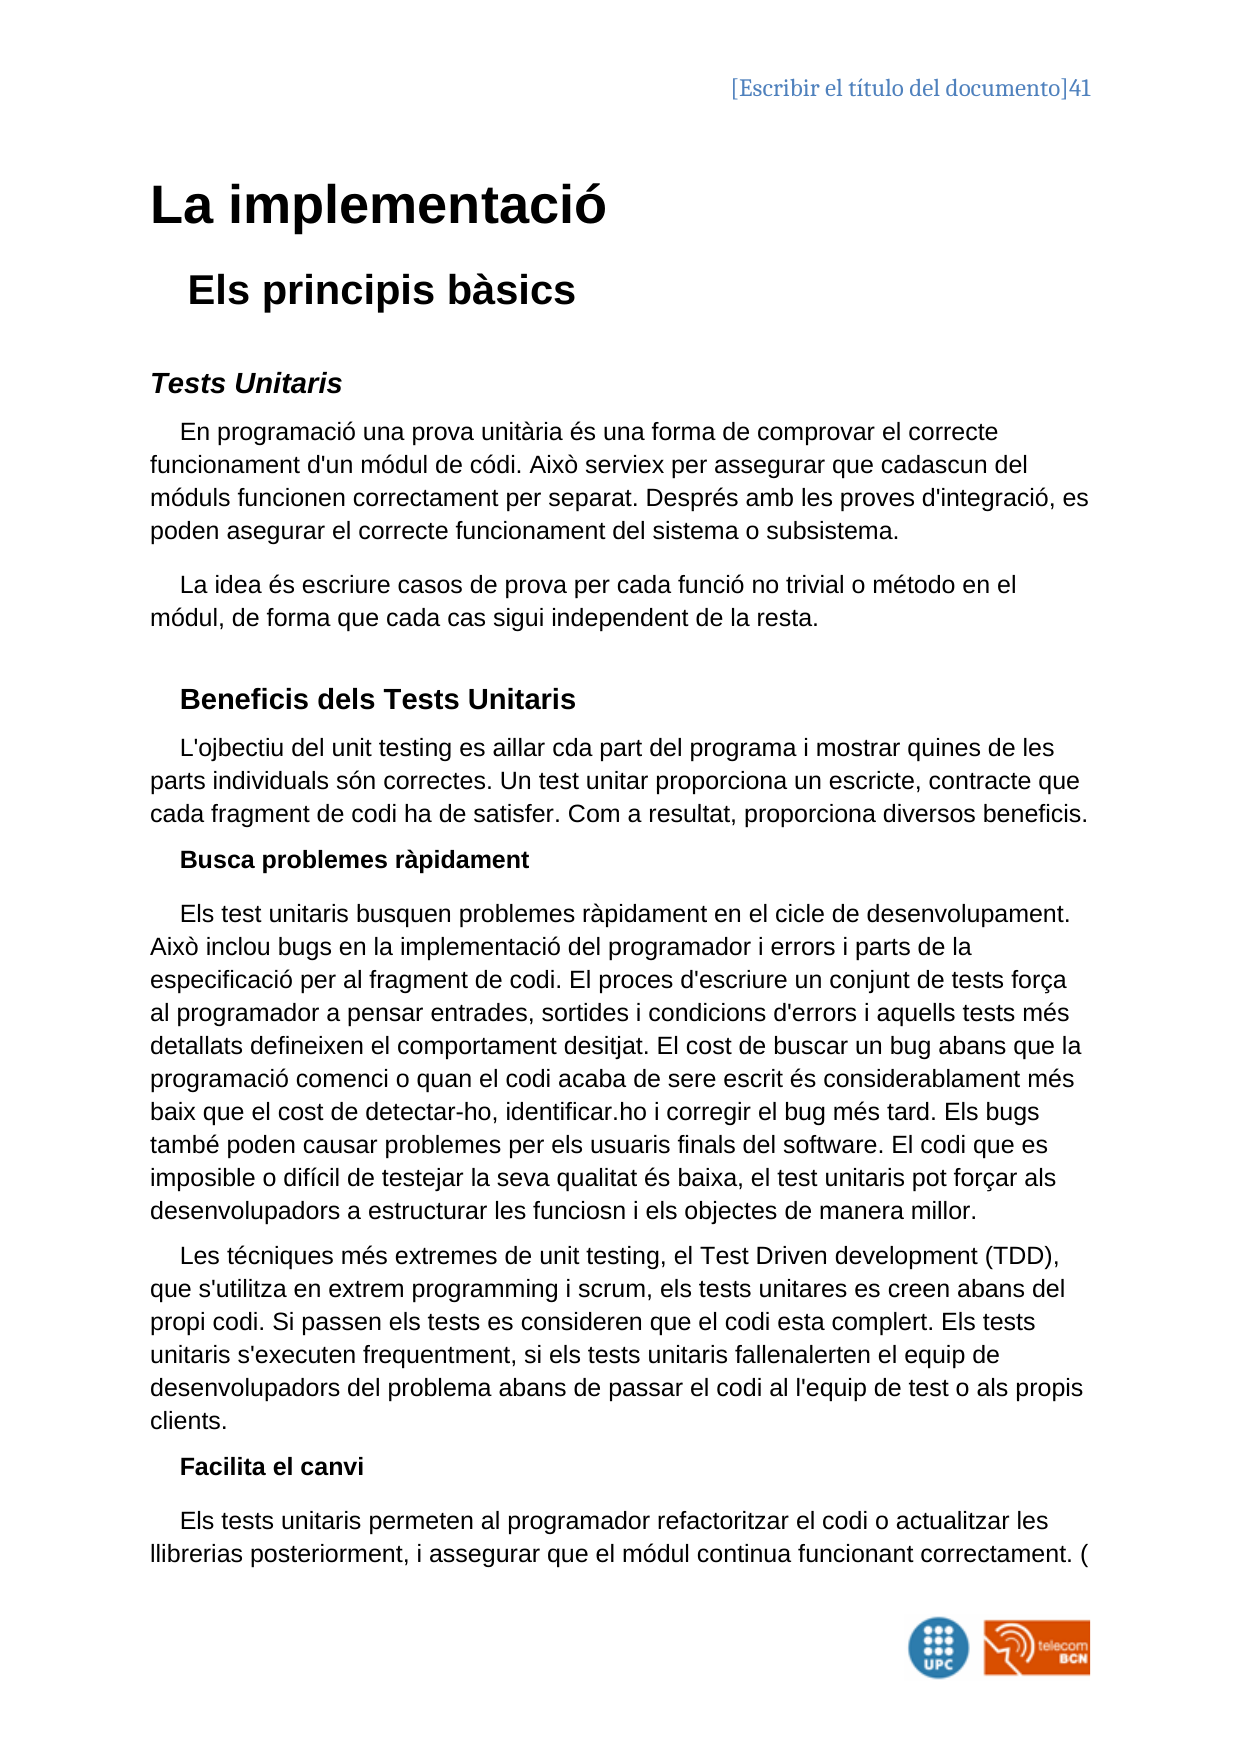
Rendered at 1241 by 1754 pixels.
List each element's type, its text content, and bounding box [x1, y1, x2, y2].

picture [904, 1614, 1091, 1681]
text Busca problemes ràpidament [150, 845, 1090, 873]
text La idea és escriure casos de prova per cada funció no trivial o método en el módul, de forma que cada cas sigui independent de la resta. [150, 570, 1090, 632]
text L'ojbectiu del unit testing es aillar cda part del programa i mostrar quines de les parts individuals són correctes. Un test unitar proporciona un escricte, contracte que cada fragment de codi ha de satisfer. Com a resultat, proporciona diversos beneficis. [150, 733, 1090, 828]
text Els test unitaris busquen problemes ràpidament en el cicle de desenvolupament. Això inclou bugs en la implementació del programador i errors i parts de la especificació per al fragment de codi. El proces d'escriure un conjunt de tests força al programador a pensar entrades, sortides i condicions d'errors i aquells tests més detallats defineixen el comportament desitjat. El cost de buscar un bug abans que la programació comenci o quan el codi acaba de sere escrit és considerablament més baix que el cost de detectar-ho, identificar.ho i corregir el bug més tard. Els bugs també poden causar problemes per els usuaris finals del software. El codi que es imposible o difícil de testejar la seva qualitat és baixa, el test unitaris pot forçar als desenvolupadors a estructurar les funciosn i els objectes de manera millor. [150, 898, 1090, 1224]
text Els tests unitaris permeten al programador refactoritzar el codi o actualitzar les llibrerias posteriorment, i assegurar que el módul continua funcionant correctament. ( [150, 1506, 1090, 1567]
subtitle Els principis bàsics [187, 265, 1090, 313]
text Les técniques més extremes de unit testing, el Test Driven development (TDD), que s'utilitza en extrem programming i scrum, els tests unitares es creen abans del propi codi. Si passen els tests es consideren que el codi esta complert. Els tests unitaris s'executen frequentment, si els tests unitaris fallenalerten el equip de desenvolupadors del problema abans de passar el codi al l'equip de test o als propis clients. [150, 1241, 1090, 1435]
text Facilita el canvi [150, 1452, 1090, 1481]
subtitle La implementació [150, 173, 1090, 235]
text En programació una prova unitària és una forma de comprovar el correcte funcionament d'un módul de códi. Això serviex per assegurar que cadascun del móduls funcionen correctament per separat. Després amb les proves d'integració, es poden asegurar el correcte funcionament del sistema o subsistema. [150, 417, 1090, 545]
subtitle Tests Unitaris [150, 366, 1090, 400]
subtitle Beneficis dels Tests Unitaris [150, 682, 1090, 716]
